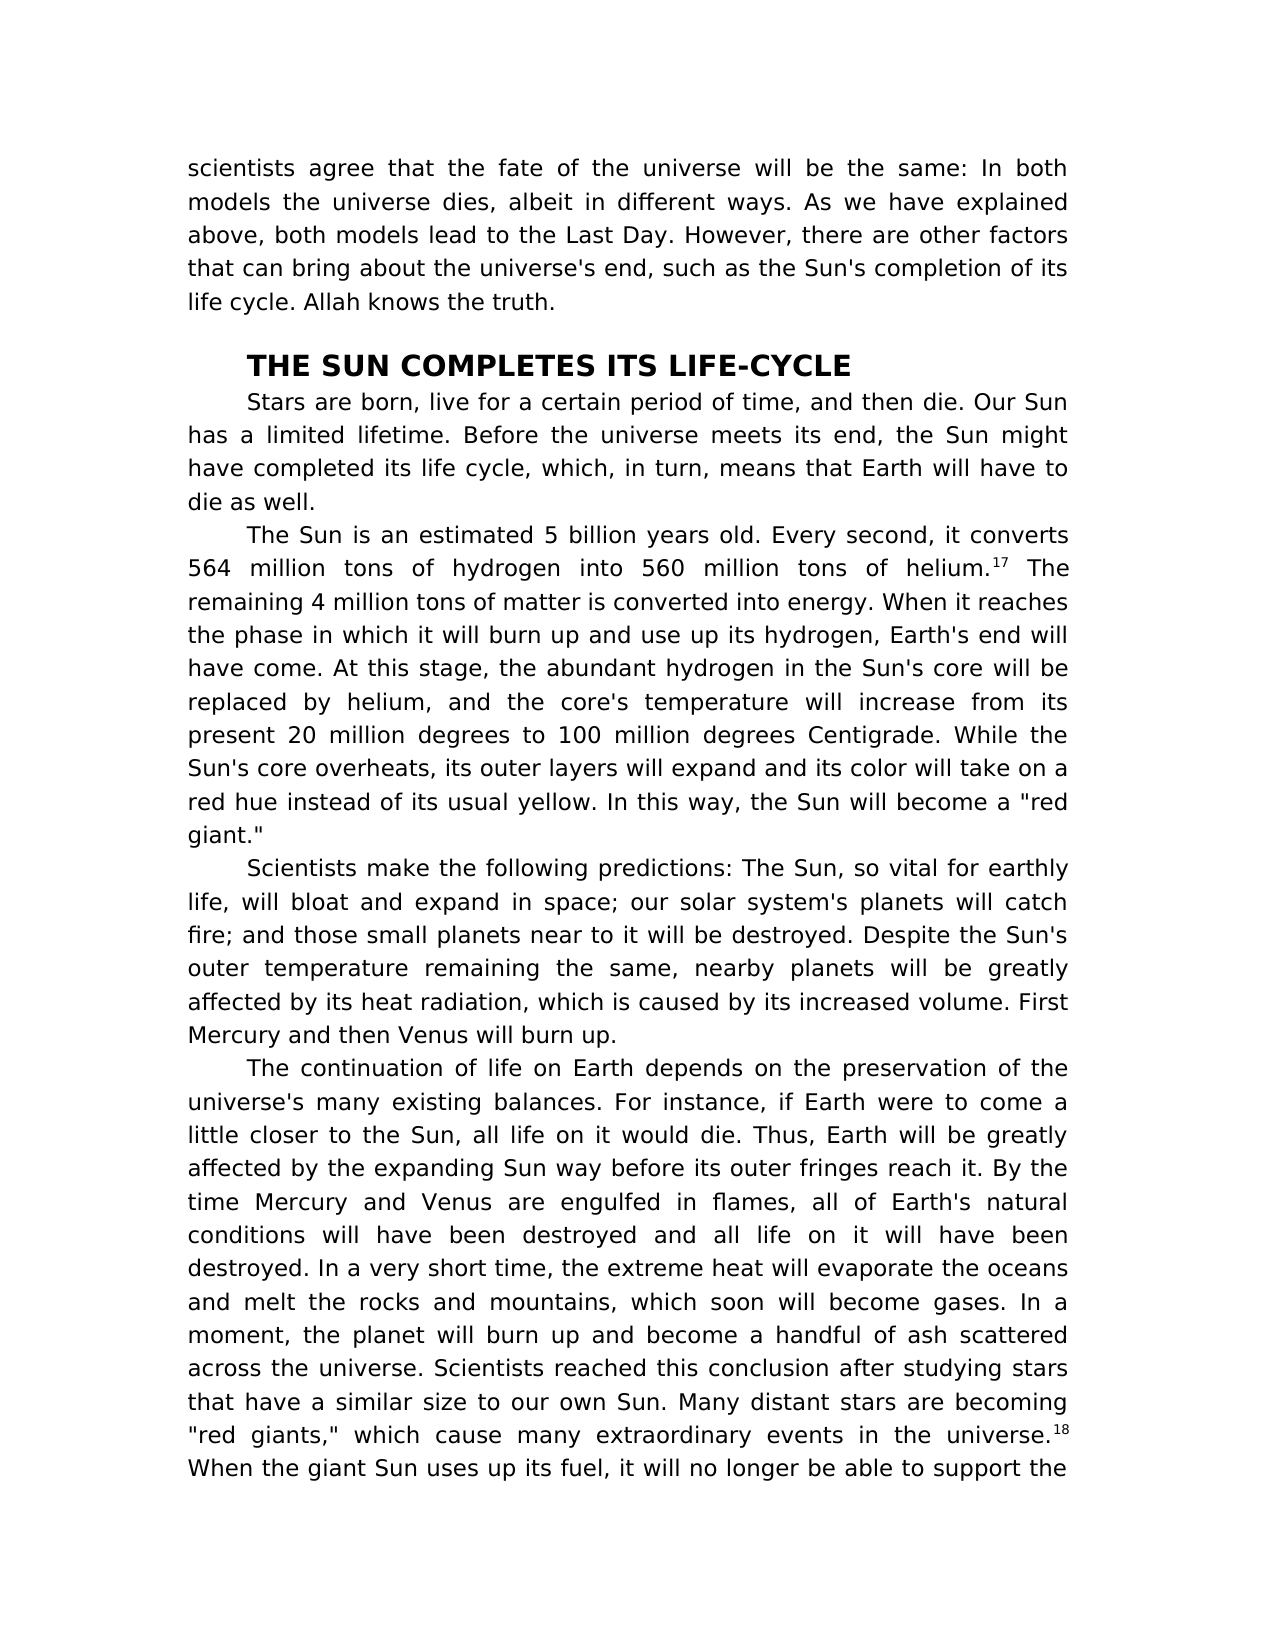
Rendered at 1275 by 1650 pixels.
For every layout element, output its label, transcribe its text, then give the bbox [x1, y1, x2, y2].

text THE SUN COMPLETES ITS LIFE-CYCLE [187, 350, 1070, 383]
text The Sun is an estimated 5 billion years old. Every second, it converts 564 million tons of hydrogen into 560 million tons of helium.17 The remaining 4 million tons of matter is converted into energy. When it reaches the phase in which it will burn up and use up its hydrogen, Earth's end will have come. At this stage, the abundant hydrogen in the Sun's core will be replaced by helium, and the core's temperature will increase from its present 20 million degrees to 100 million degrees Centigrade. While the Sun's core overheats, its outer layers will expand and its color will take on a red hue instead of its usual yellow. In this way, the Sun will become a "red giant." [187, 517, 1070, 850]
text Stars are born, live for a certain period of time, and then die. Our Sun has a limited lifetime. Before the universe meets its end, the Sun might have completed its life cycle, which, in turn, means that Earth will have to die as well. [187, 383, 1070, 517]
text scientists agree that the fate of the universe will be the same: In both models the universe dies, albeit in different ways. As we have explained above, both models lead to the Last Day. However, there are other factors that can bring about the universe's end, such as the Sun's completion of its life cycle. Allah knows the truth. [187, 150, 1070, 317]
text The continuation of life on Earth depends on the preservation of the universe's many existing balances. For instance, if Earth were to come a little closer to the Sun, all life on it would die. Thus, Earth will be greatly affected by the expanding Sun way before its outer fringes reach it. By the time Mercury and Venus are engulfed in flames, all of Earth's natural conditions will have been destroyed and all life on it will have been destroyed. In a very short time, the extreme heat will evaporate the oceans and melt the rocks and mountains, which soon will become gases. In a moment, the planet will burn up and become a handful of ash scattered across the universe. Scientists reached this conclusion after studying stars that have a similar size to our own Sun. Many distant stars are becoming "red giants," which cause many extraordinary events in the universe.18 When the giant Sun uses up its fuel, it will no longer be able to support the [187, 1050, 1070, 1483]
text Scientists make the following predictions: The Sun, so vital for earthly life, will bloat and expand in space; our solar system's planets will catch fire; and those small planets near to it will be destroyed. Despite the Sun's outer temperature remaining the same, nearby planets will be greatly affected by its heat radiation, which is caused by its increased volume. First Mercury and then Venus will burn up. [187, 850, 1070, 1050]
